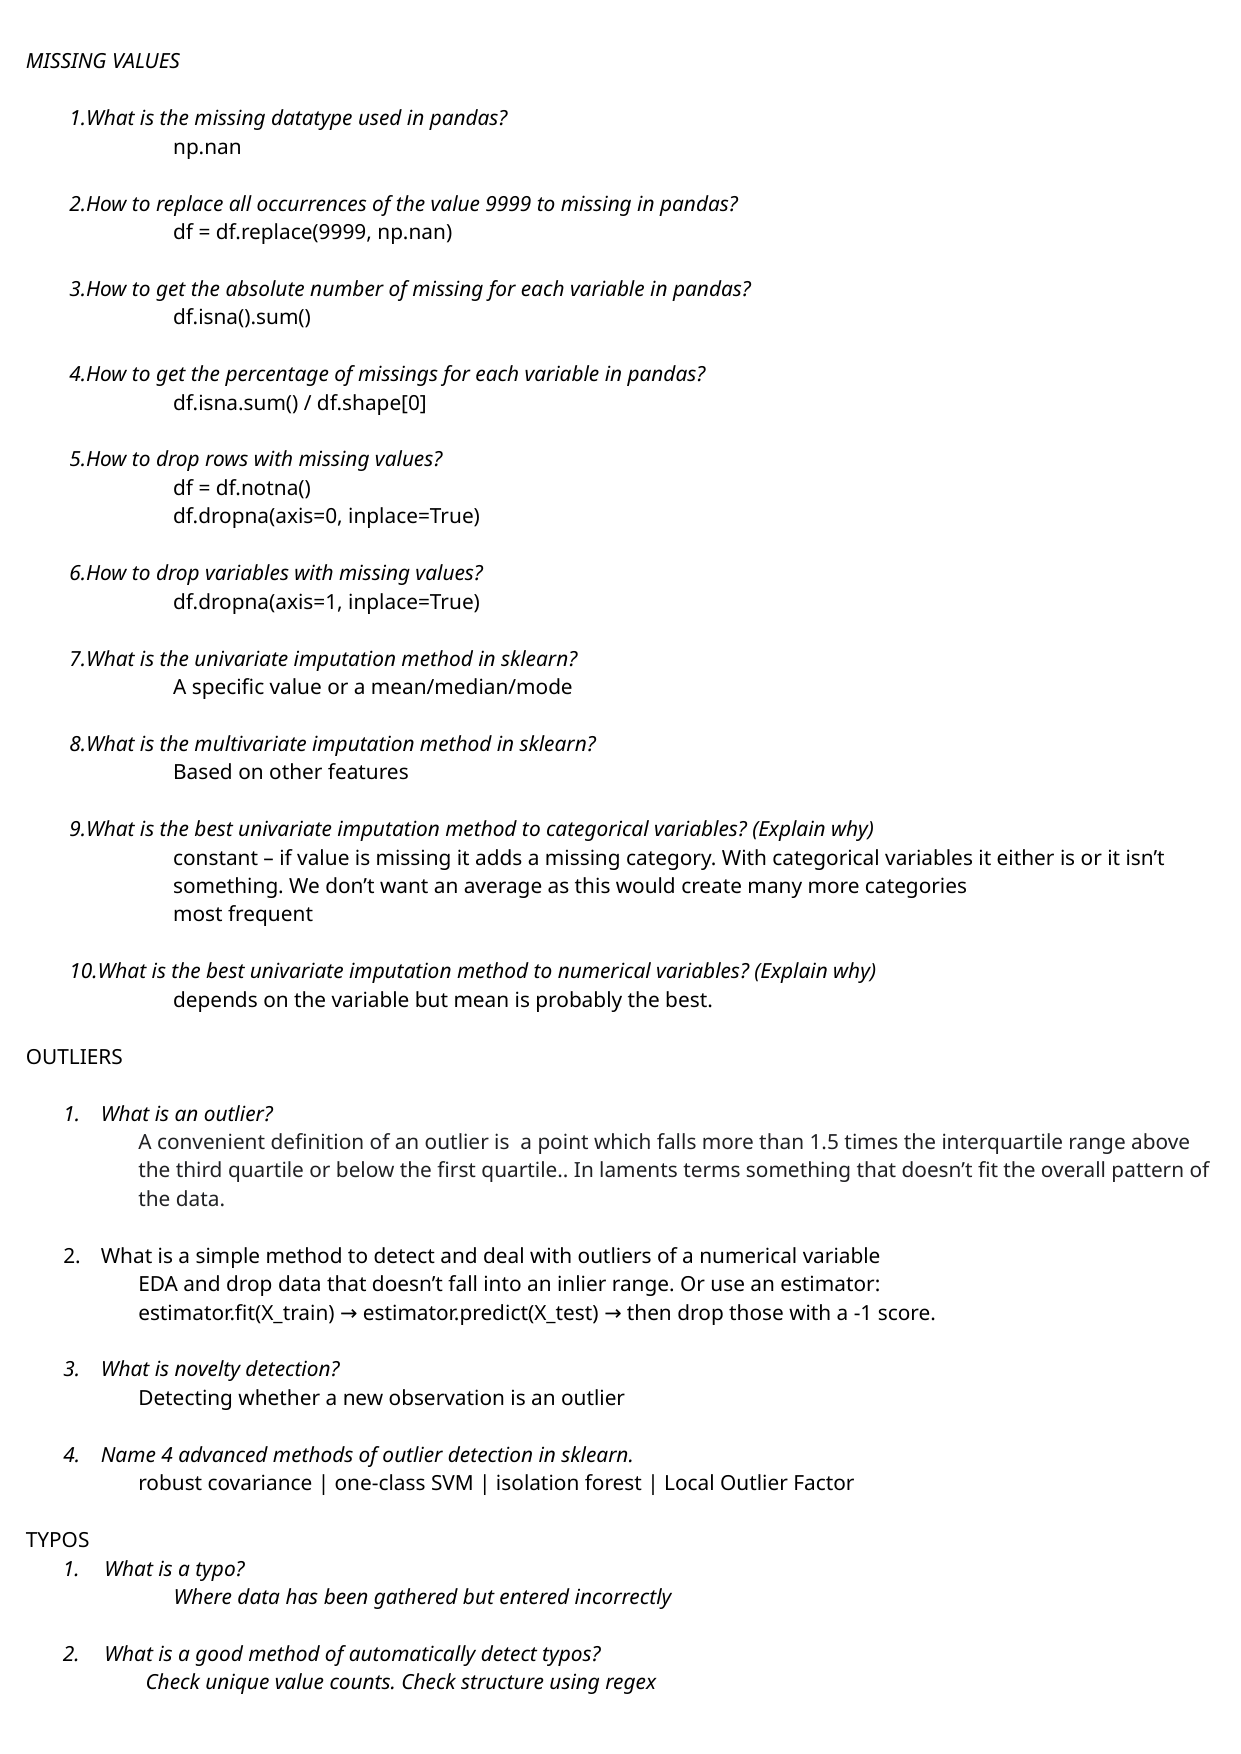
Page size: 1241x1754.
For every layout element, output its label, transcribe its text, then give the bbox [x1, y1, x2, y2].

list df = df.notna() [143, 473, 1213, 501]
list What is a typo? [63, 1554, 1213, 1582]
list How to replace all occurrences of the value 9999 to missing in pandas? [26, 189, 1213, 217]
list Name 4 advanced methods of outlier detection in sklearn. [63, 1440, 1213, 1468]
list df = df.replace(9999, np.nan) [143, 217, 1213, 246]
list What is the multivariate imputation method in sklearn? [26, 729, 1213, 757]
list What is a good method of automatically detect typos? [63, 1639, 1213, 1667]
list What is the univariate imputation method in sklearn? [26, 644, 1213, 672]
list How to drop rows with missing values? [26, 444, 1213, 473]
list What is the missing datatype used in pandas? [26, 103, 1213, 132]
text MISSING VALUES [26, 46, 1213, 75]
text Where data has been gathered but entered incorrectly [26, 1582, 1213, 1611]
text OUTLIERS [26, 1042, 1213, 1070]
list What is the best univariate imputation method to numerical variables? (Explain why) [26, 956, 1213, 985]
list Check unique value counts. Check structure using regex [104, 1667, 1213, 1696]
text TYPOS [26, 1525, 1213, 1554]
list EDA and drop data that doesn’t fall into an inlier range. Or use an estimator: [101, 1269, 1213, 1298]
list What is a simple method to detect and deal with outliers of a numerical variable [63, 1241, 1213, 1269]
list constant – if value is missing it adds a missing category. With categorical variables it either is or it isn’t something. We don’t want an average as this would create many more categories [143, 843, 1213, 899]
list estimator.fit(X_train) → estimator.predict(X_test) → then drop those with a -1 score. [101, 1298, 1213, 1326]
list Detecting whether a new observation is an outlier [101, 1383, 1213, 1411]
list df.dropna(axis=1, inplace=True) [143, 587, 1213, 615]
list df.dropna(axis=0, inplace=True) [143, 501, 1213, 530]
list df.isna().sum() [143, 302, 1213, 331]
list robust covariance | one-class SVM | isolation forest | Local Outlier Factor [101, 1468, 1213, 1497]
list How to get the percentage of missings for each variable in pandas? [26, 359, 1213, 388]
list np.nan [143, 132, 1213, 160]
list How to drop variables with missing values? [26, 558, 1213, 587]
list How to get the absolute number of missing for each variable in pandas? [26, 274, 1213, 302]
list most frequent [143, 899, 1213, 928]
list What is the best univariate imputation method to categorical variables? (Explain why) [26, 814, 1213, 843]
list df.isna.sum() / df.shape[0] [143, 388, 1213, 416]
list A convenient definition of an outlier is a point which falls more than 1.5 times the interquartile range above the third quartile or below the first quartile.. In laments terms something that doesn’t fit the overall pattern of the data. [101, 1127, 1213, 1212]
list Based on other features [143, 757, 1213, 786]
list What is novelty detection? [63, 1354, 1213, 1383]
list A specific value or a mean/median/mode [143, 672, 1213, 701]
list depends on the variable but mean is probably the best. [143, 985, 1213, 1013]
list What is an outlier? [63, 1099, 1213, 1127]
